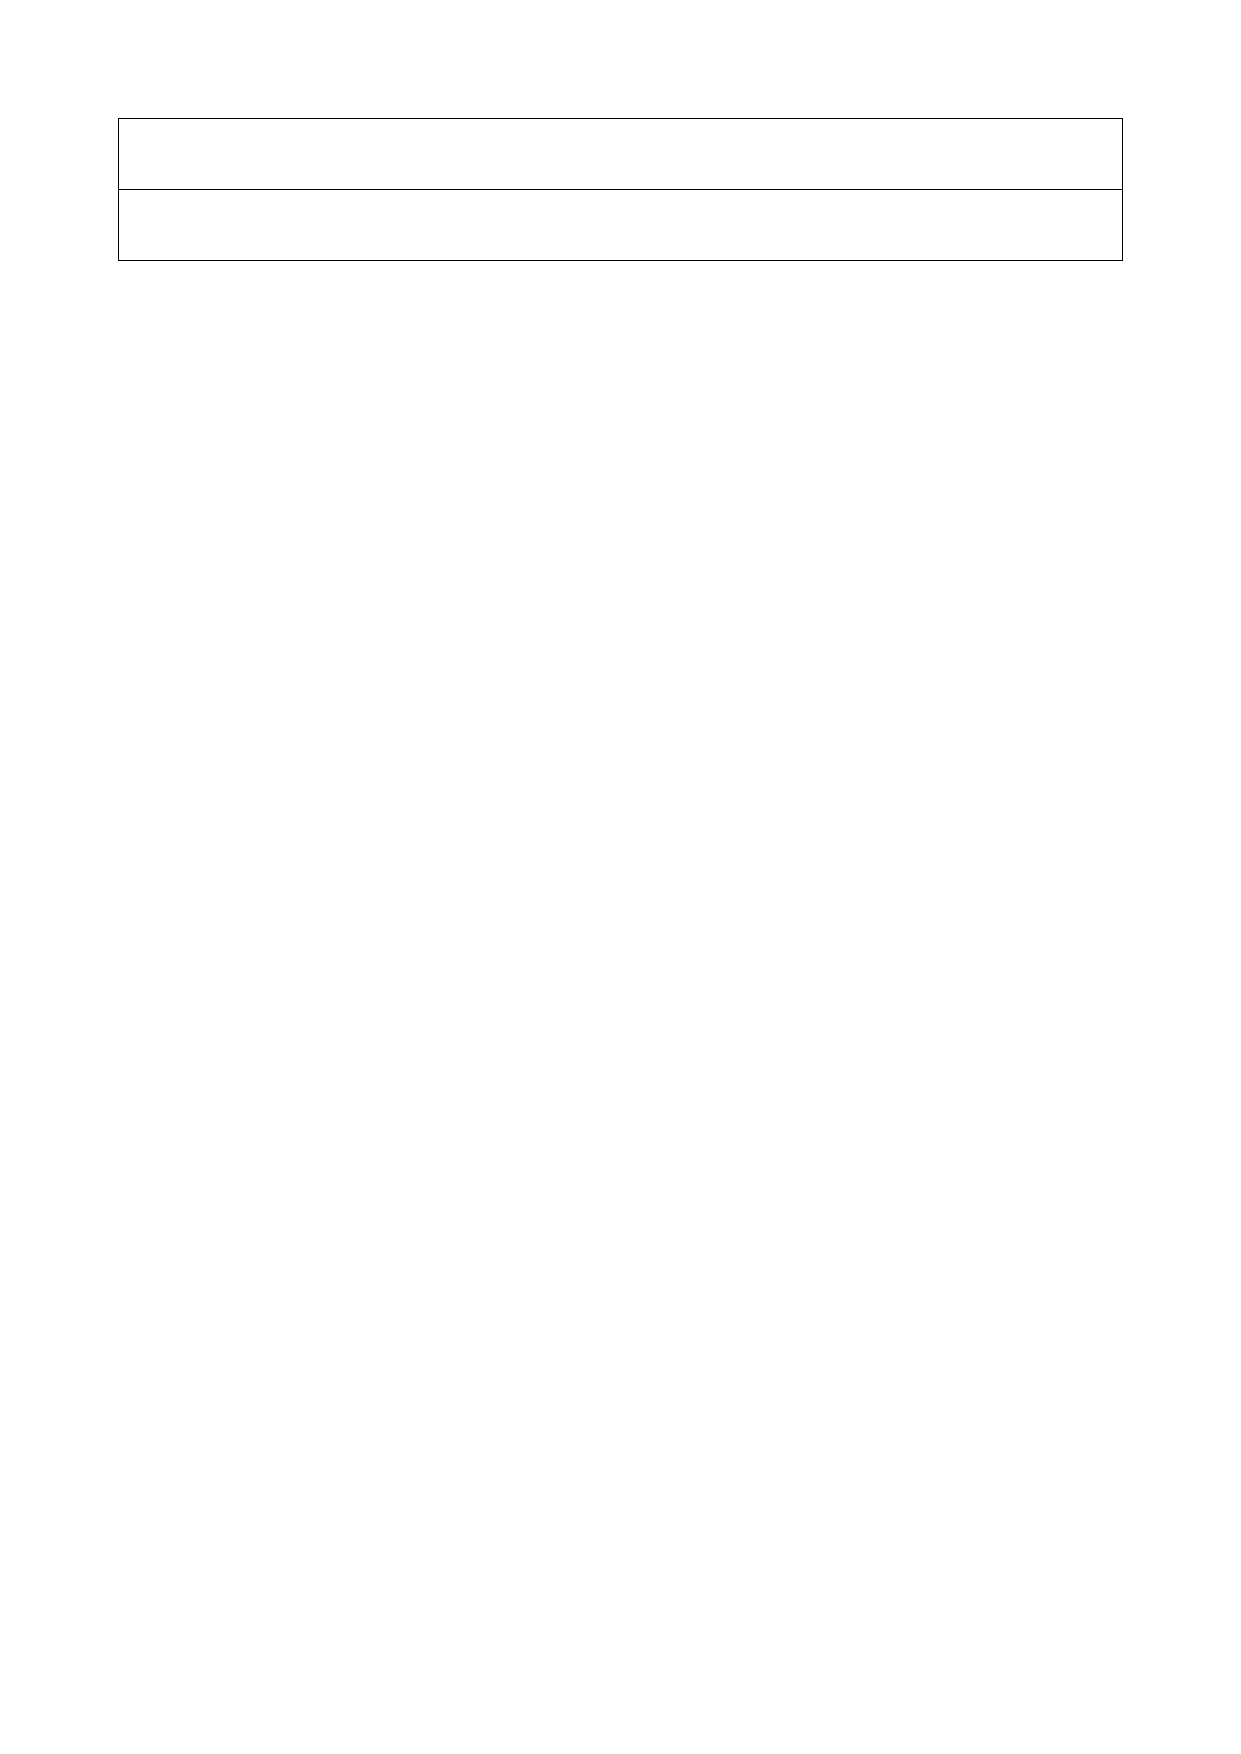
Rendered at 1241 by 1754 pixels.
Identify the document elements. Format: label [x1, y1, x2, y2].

table_cell [119, 190, 1122, 260]
table_cell [119, 119, 1122, 189]
